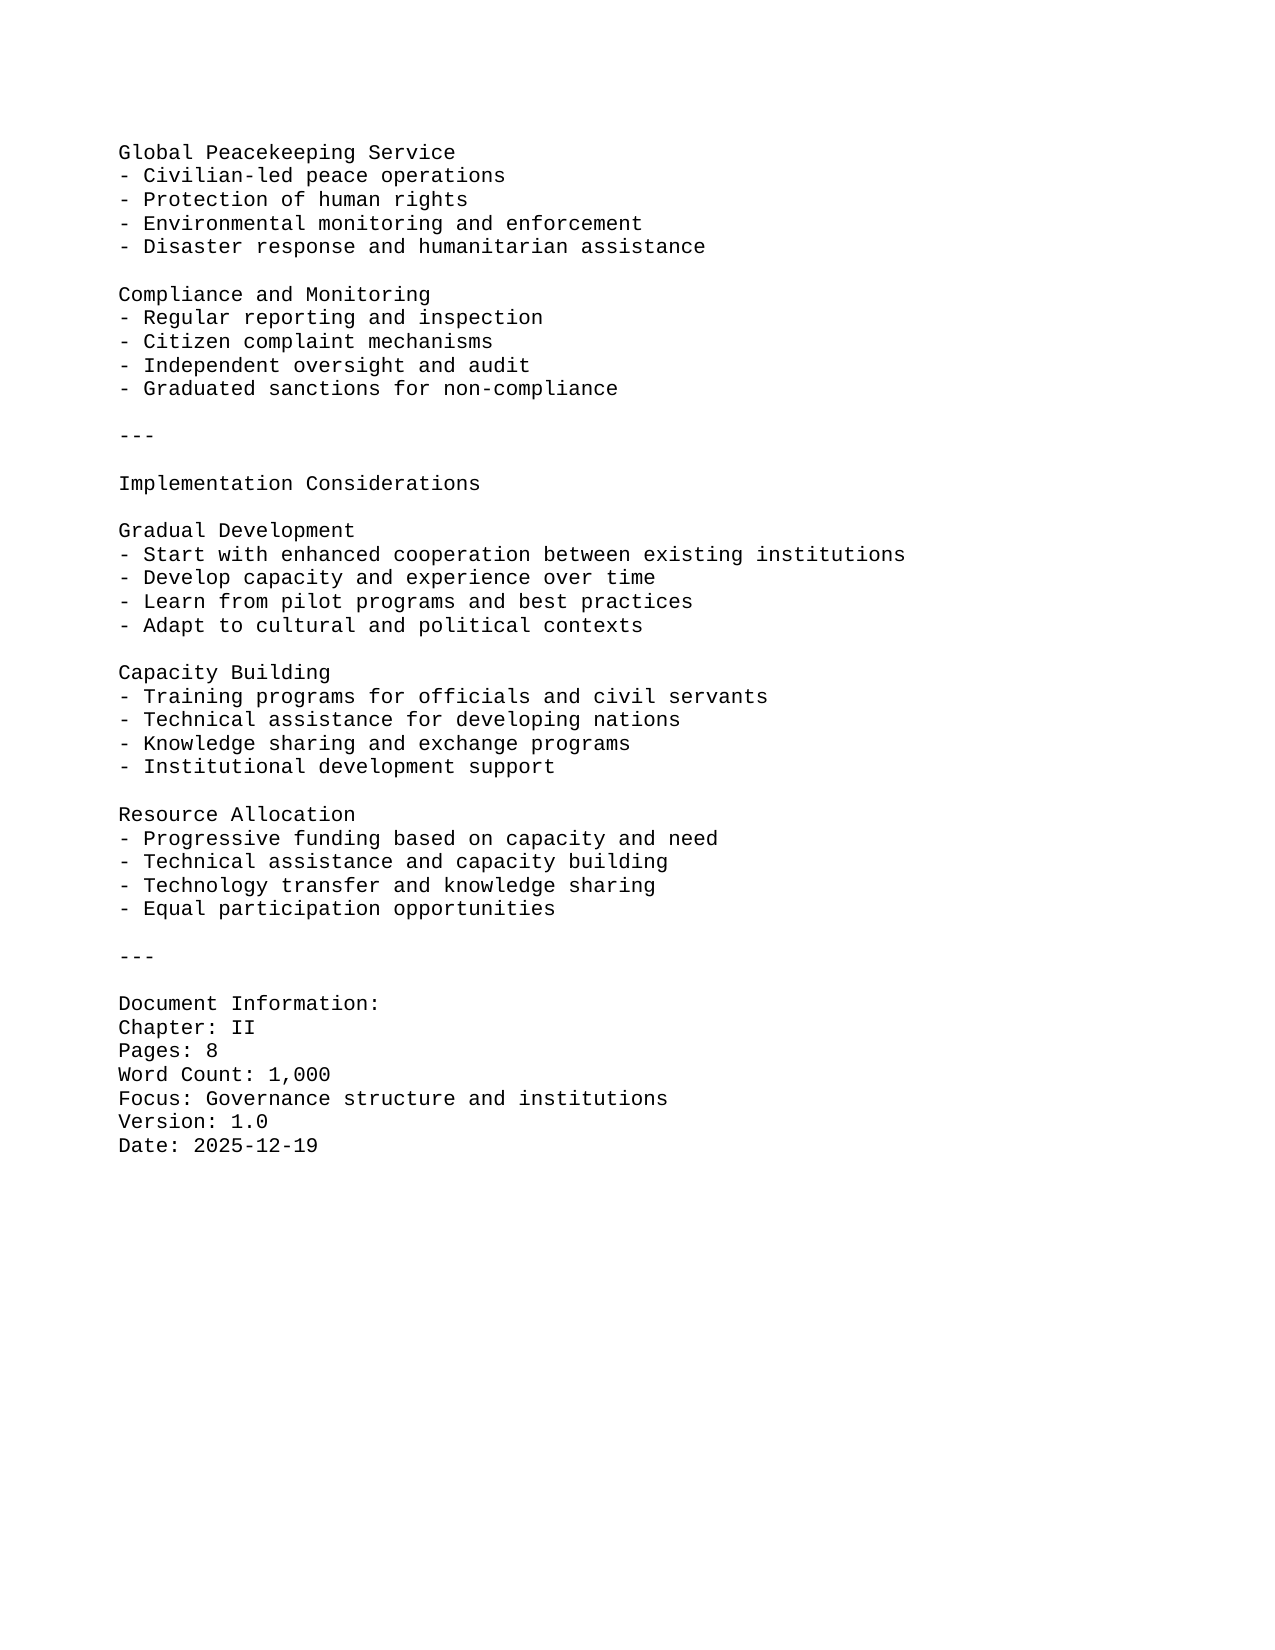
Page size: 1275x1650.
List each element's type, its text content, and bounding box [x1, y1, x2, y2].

text - Regular reporting and inspection [118, 307, 1157, 331]
text - Citizen complaint mechanisms [118, 331, 1157, 354]
text Chapter: II [118, 1017, 1157, 1040]
text Capacity Building [118, 662, 1157, 686]
text - Environmental monitoring and enforcement [118, 213, 1157, 236]
text Pages: 8 [118, 1040, 1157, 1064]
text - Disaster response and humanitarian assistance [118, 236, 1157, 260]
text - Civilian-led peace operations [118, 165, 1157, 189]
text - Protection of human rights [118, 189, 1157, 213]
text Document Information: [118, 993, 1157, 1017]
text - Institutional development support [118, 757, 1157, 780]
text --- [118, 946, 1157, 969]
text Compliance and Monitoring [118, 284, 1157, 307]
text - Technology transfer and knowledge sharing [118, 875, 1157, 898]
text Gradual Development [118, 520, 1157, 544]
text - Progressive funding based on capacity and need [118, 827, 1157, 851]
text Implementation Considerations [118, 473, 1157, 496]
text - Learn from pilot programs and best practices [118, 591, 1157, 615]
text Date: 2025-12-19 [118, 1135, 1157, 1158]
text - Develop capacity and experience over time [118, 567, 1157, 591]
text - Training programs for officials and civil servants [118, 686, 1157, 709]
text - Independent oversight and audit [118, 354, 1157, 378]
text - Equal participation opportunities [118, 898, 1157, 922]
text - Start with enhanced cooperation between existing institutions [118, 544, 1157, 567]
text - Graduated sanctions for non-compliance [118, 378, 1157, 402]
text - Technical assistance and capacity building [118, 851, 1157, 875]
text Version: 1.0 [118, 1111, 1157, 1135]
text - Knowledge sharing and exchange programs [118, 733, 1157, 757]
text --- [118, 426, 1157, 449]
text - Adapt to cultural and political contexts [118, 615, 1157, 638]
text Focus: Governance structure and institutions [118, 1088, 1157, 1111]
text Resource Allocation [118, 804, 1157, 827]
text Global Peacekeeping Service [118, 142, 1157, 165]
text - Technical assistance for developing nations [118, 709, 1157, 733]
text Word Count: 1,000 [118, 1064, 1157, 1088]
